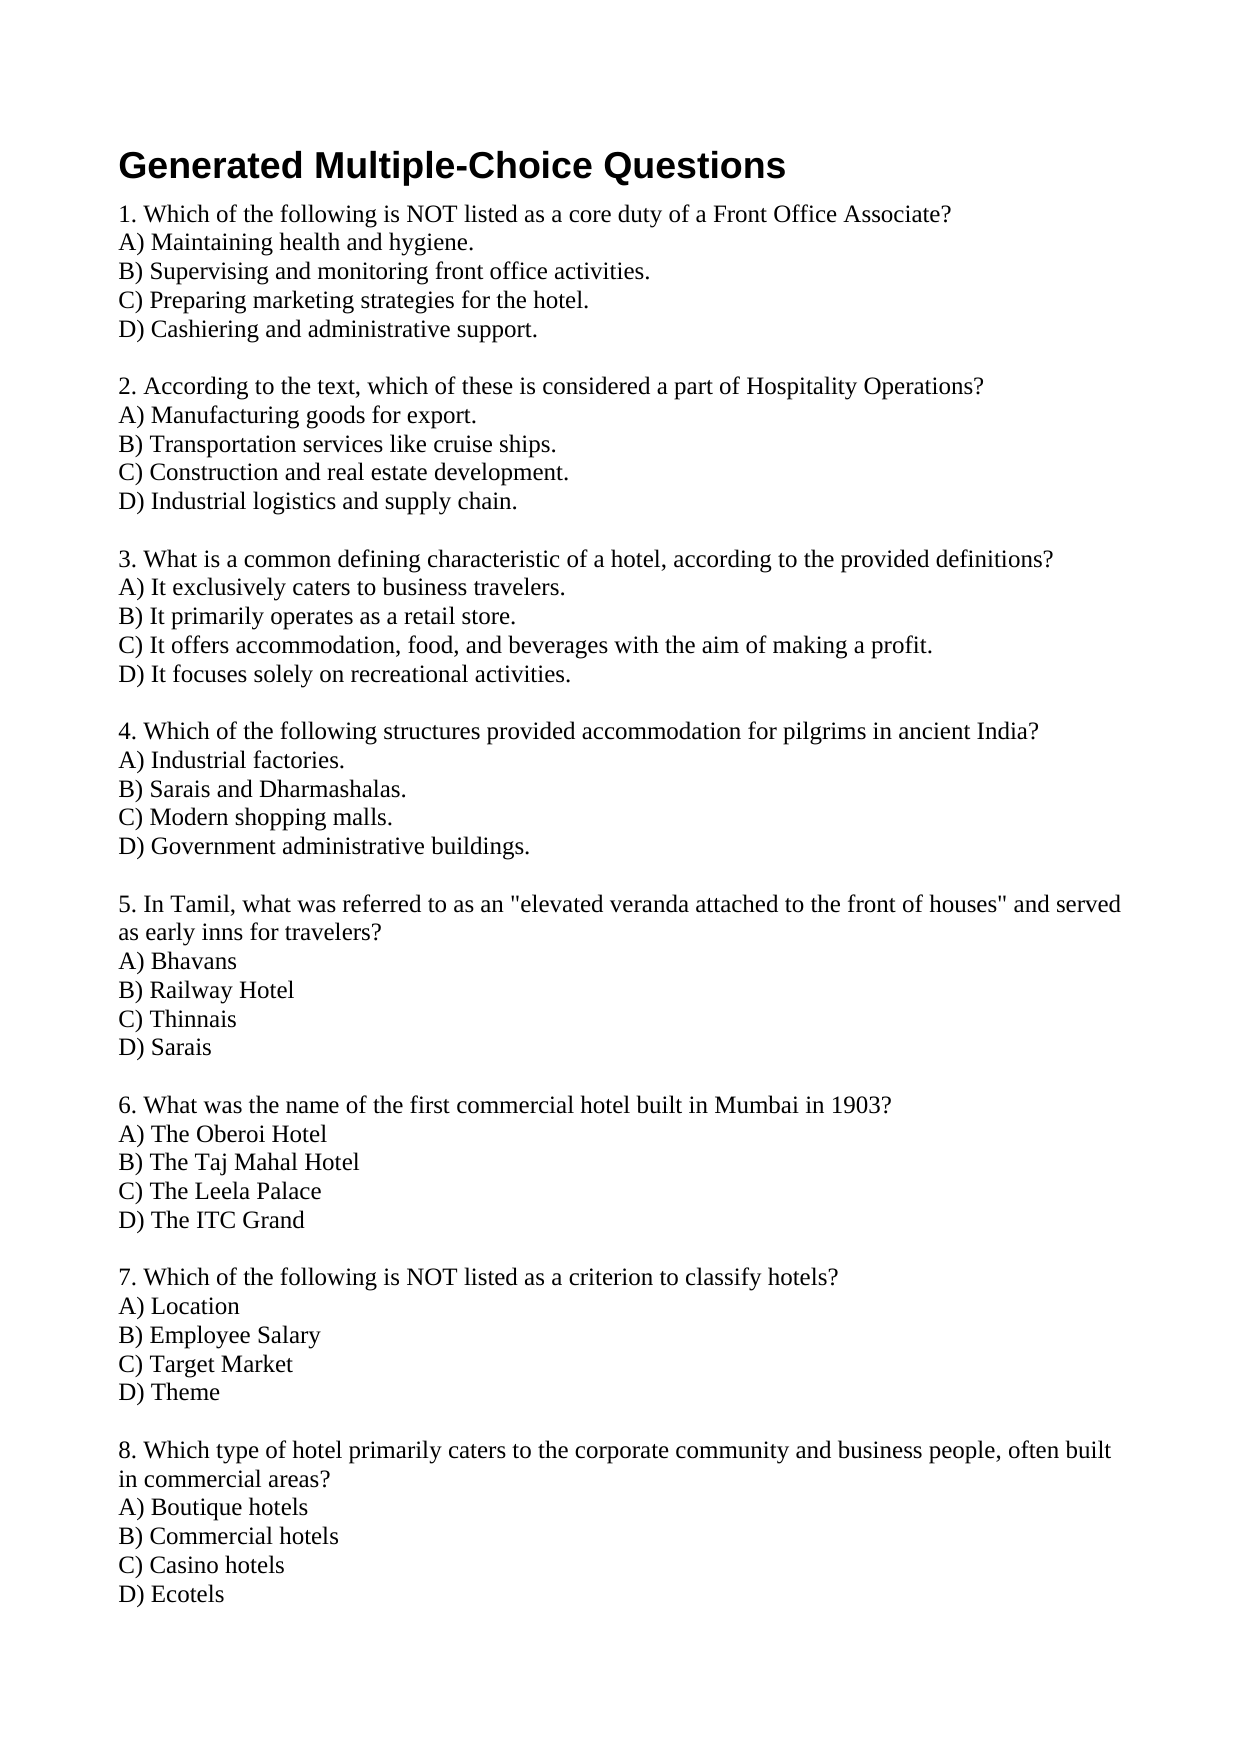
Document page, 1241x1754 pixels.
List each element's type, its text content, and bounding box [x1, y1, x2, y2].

text A) It exclusively caters to business travelers. [118, 521, 1122, 549]
text D) It focuses solely on recreational activities. [118, 607, 1122, 636]
text C) Target Market [118, 1297, 1122, 1326]
text C) Modern shopping malls. [118, 751, 1122, 779]
text A) Industrial factories. [118, 693, 1122, 722]
text A) Boutique hotels [118, 1441, 1122, 1469]
subtitle Generated Multiple-Choice Questions [118, 118, 1122, 147]
text 8. Which type of hotel primarily caters to the corporate community and business people, often built in commercial areas? [118, 1383, 1122, 1441]
text 3. What is a common defining characteristic of a hotel, according to the provided definitions? [118, 492, 1122, 521]
text D) Government administrative buildings. [118, 779, 1122, 808]
text B) It primarily operates as a retail store. [118, 549, 1122, 578]
text C) Thinnais [118, 952, 1122, 981]
text 7. Which of the following is NOT listed as a criterion to classify hotels? [118, 1211, 1122, 1239]
text B) Sarais and Dharmashalas. [118, 722, 1122, 751]
text 4. Which of the following structures provided accommodation for pilgrims in ancient India? [118, 664, 1122, 693]
text 1. Which of the following is NOT listed as a core duty of a Front Office Associate? [118, 147, 1122, 176]
text B) Railway Hotel [118, 923, 1122, 952]
text 5. In Tamil, what was referred to as an "elevated veranda attached to the front of houses" and served as early inns for travelers? [118, 837, 1122, 894]
text B) Commercial hotels [118, 1469, 1122, 1498]
text A) Location [118, 1239, 1122, 1268]
text B) Supervising and monitoring front office activities. [118, 204, 1122, 233]
text C) Casino hotels [118, 1498, 1122, 1527]
text A) Maintaining health and hygiene. [118, 176, 1122, 204]
text C) It offers accommodation, food, and beverages with the aim of making a profit. [118, 578, 1122, 607]
text B) Employee Salary [118, 1268, 1122, 1297]
text 9. What defines a Bed and Breakfast (B&B) hotel? [118, 1584, 1122, 1613]
text A) Bhavans [118, 894, 1122, 923]
text D) Ecotels [118, 1527, 1122, 1556]
text 2. According to the text, which of these is considered a part of Hospitality Operations? [118, 319, 1122, 348]
text 6. What was the name of the first commercial hotel built in Mumbai in 1903? [118, 1038, 1122, 1067]
text D) Sarais [118, 981, 1122, 1009]
text B) Transportation services like cruise ships. [118, 377, 1122, 406]
text A) The Oberoi Hotel [118, 1067, 1122, 1096]
text C) The Leela Palace [118, 1124, 1122, 1153]
text D) The ITC Grand [118, 1153, 1122, 1182]
text D) Industrial logistics and supply chain. [118, 434, 1122, 463]
text D) Theme [118, 1326, 1122, 1354]
text C) Preparing marketing strategies for the hotel. [118, 233, 1122, 262]
text A) Manufacturing goods for export. [118, 348, 1122, 377]
text D) Cashiering and administrative support. [118, 262, 1122, 291]
text C) Construction and real estate development. [118, 406, 1122, 434]
text B) The Taj Mahal Hotel [118, 1096, 1122, 1124]
